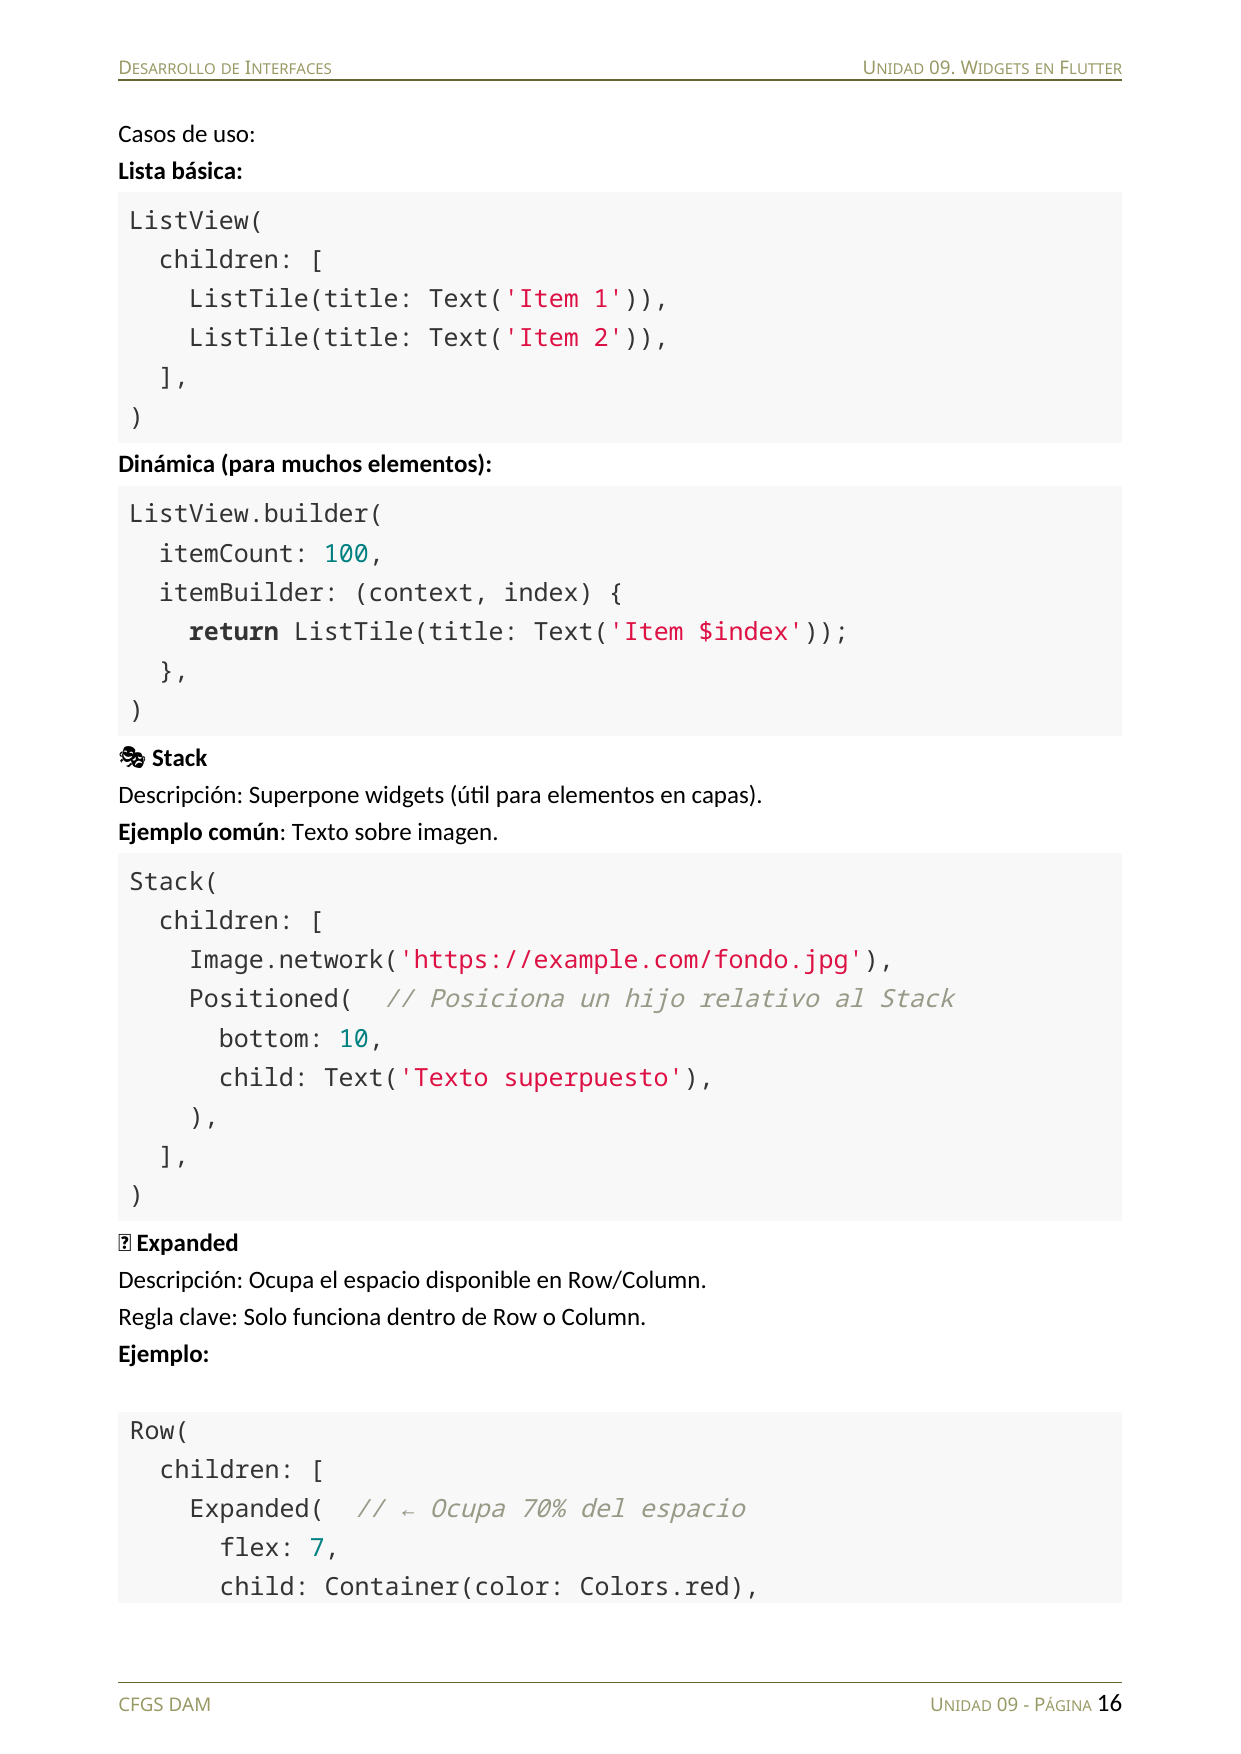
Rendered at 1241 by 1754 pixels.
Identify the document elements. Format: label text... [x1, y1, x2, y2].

text Ejemplo: [118, 1338, 1122, 1369]
text Descripción: Superpone widgets (útil para elementos en capas). [118, 779, 1122, 810]
text 🔄 Expanded [118, 1227, 1122, 1258]
text Ejemplo común: Texto sobre imagen. [118, 816, 1122, 847]
text Regla clave: Solo funciona dentro de Row o Column. [118, 1301, 1122, 1332]
table_header Stack( children: [ Image.network('https://example.com/fondo.jpg'), Positioned( // Posiciona un hijo relativo al Stack bottom: 10, child: Text('Texto superpuesto'), ), ], ) [118, 853, 1122, 1221]
text Dinámica (para muchos elementos): [118, 449, 1122, 479]
table_header ListView( children: [ ListTile(title: Text('Item 1')), ListTile(title: Text('Item 2')), ], ) [118, 192, 1122, 443]
table_header Row( children: [ Expanded( // ← Ocupa 70% del espacio flex: 7, child: Container(color: Colors.red), [118, 1412, 1122, 1603]
text Lista básica: [118, 155, 1122, 186]
text 🎭 Stack [118, 742, 1122, 773]
text Casos de uso: [118, 118, 1122, 148]
text Descripción: Ocupa el espacio disponible en Row/Column. [118, 1264, 1122, 1295]
table_header ListView.builder( itemCount: 100, itemBuilder: (context, index) { return ListTile(title: Text('Item $index')); }, ) [118, 486, 1122, 736]
